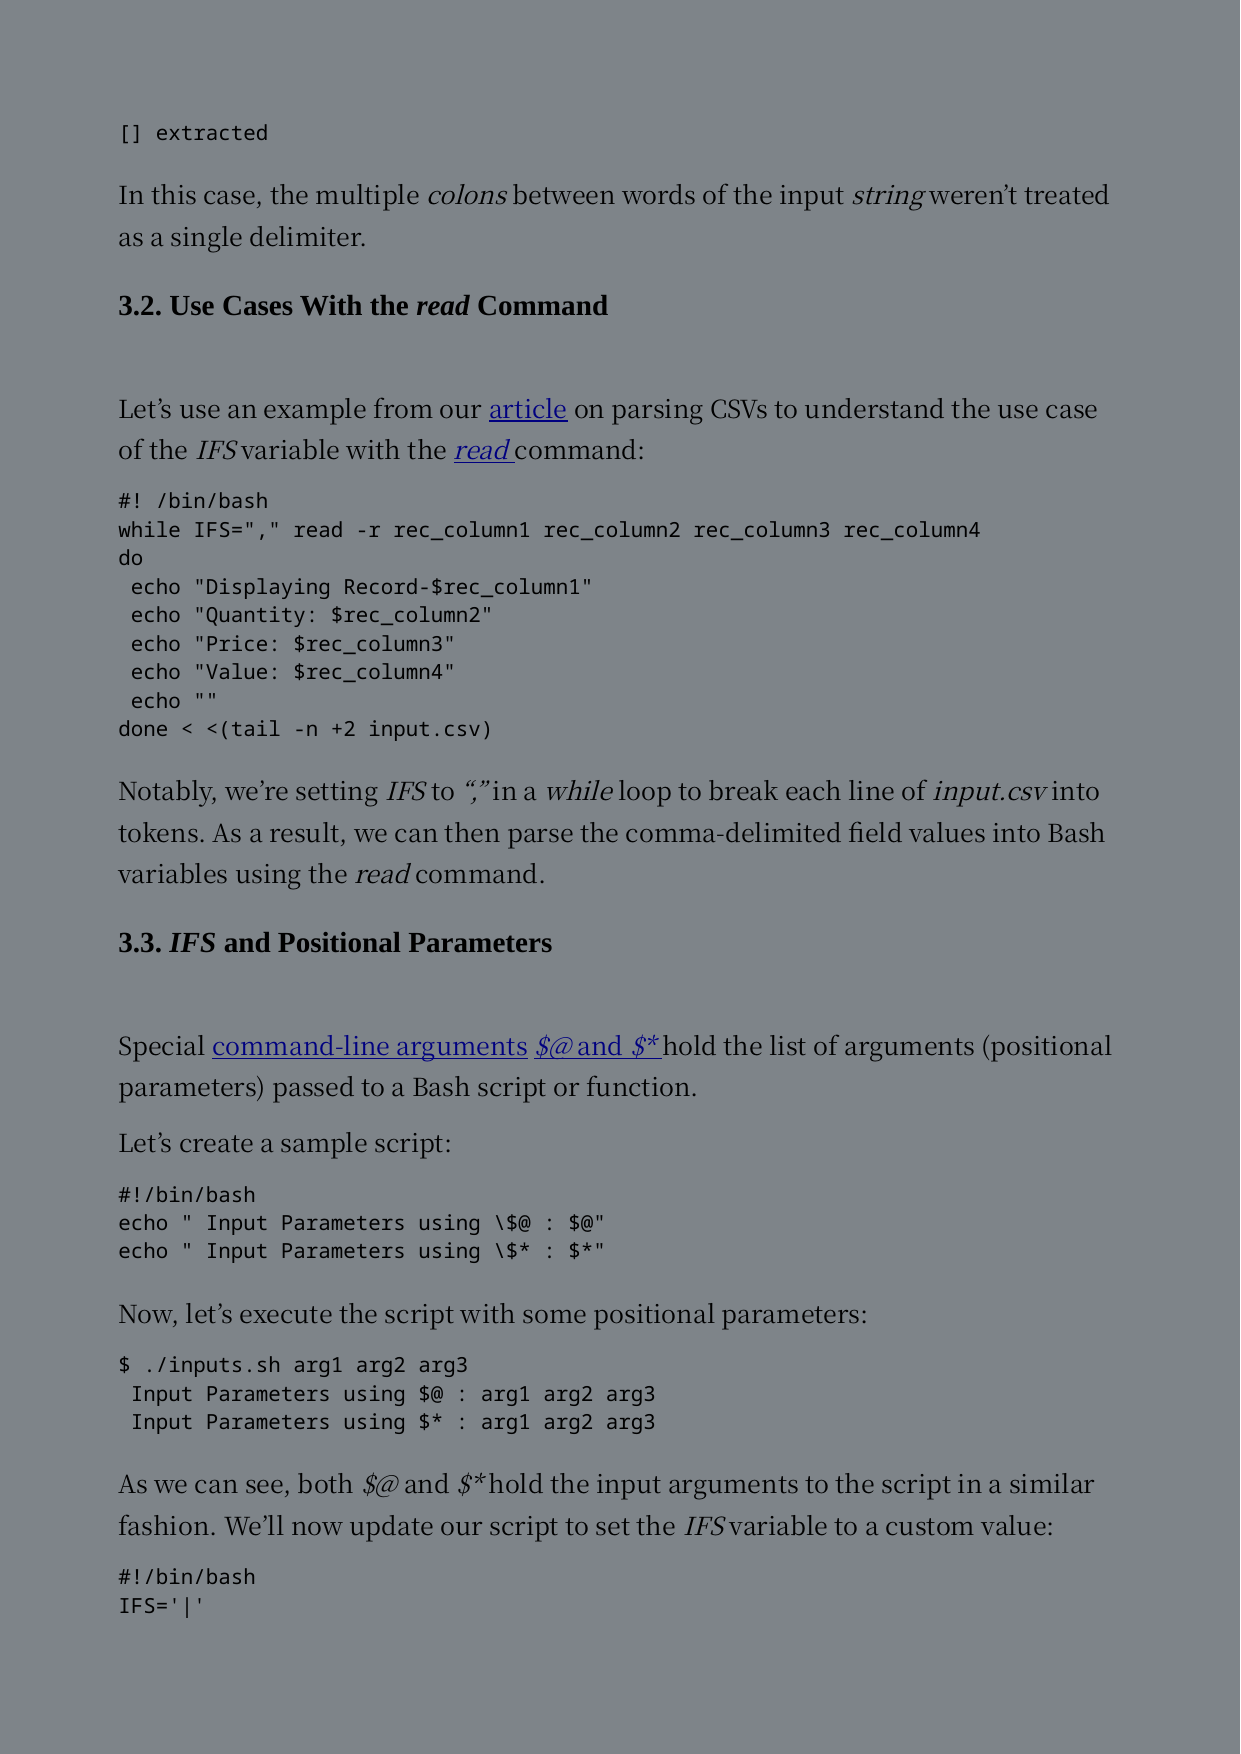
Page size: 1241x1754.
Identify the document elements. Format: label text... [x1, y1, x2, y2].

text In this case, the multiple colons between words of the input string weren’t treated as a single delimiter. [118, 176, 1122, 253]
text echo "Quantity: $rec_column2" [118, 600, 1122, 629]
text while IFS="," read -r rec_column1 rec_column2 rec_column3 rec_column4 [118, 515, 1122, 543]
text Input Parameters using $@ : arg1 arg2 arg3 [118, 1379, 1122, 1407]
text echo "Price: $rec_column3" [118, 629, 1122, 657]
text echo " Input Parameters using \$* : $*" [118, 1237, 1122, 1265]
text do [118, 543, 1122, 572]
text #! /bin/bash [118, 487, 1122, 515]
text IFS='|' [118, 1591, 1122, 1619]
text As we can see, both $@ and $* hold the input arguments to the script in a similar fashion. We’ll now update our script to set the IFS variable to a custom value: [118, 1465, 1122, 1542]
text [] extracted [118, 118, 1122, 147]
subtitle 3.3. IFS and Positional Parameters [118, 925, 1122, 958]
text done < <(tail -n +2 input.csv) [118, 714, 1122, 743]
text Let’s use an example from our article on parsing CSVs to understand the use case of the IFS variable with the read command: [118, 389, 1122, 467]
text echo "Displaying Record-$rec_column1" [118, 572, 1122, 600]
text #!/bin/bash [118, 1562, 1122, 1591]
text echo "" [118, 686, 1122, 714]
text #!/bin/bash [118, 1180, 1122, 1208]
text Now, let’s execute the script with some positional parameters: [118, 1294, 1122, 1331]
text Input Parameters using $* : arg1 arg2 arg3 [118, 1407, 1122, 1436]
text Let’s create a sample script: [118, 1124, 1122, 1160]
subtitle 3.2. Use Cases With the read Command [118, 288, 1122, 321]
text Notably, we’re setting IFS to “,” in a while loop to break each line of input.csv into tokens. As a result, we can then parse the comma-delimited field values into Bash variables using the read command. [118, 772, 1122, 891]
text Special command-line arguments $@ and $* hold the list of arguments (positional parameters) passed to a Bash script or function. [118, 1027, 1122, 1104]
text $ ./inputs.sh arg1 arg2 arg3 [118, 1350, 1122, 1379]
text echo "Value: $rec_column4" [118, 657, 1122, 686]
text echo " Input Parameters using \$@ : $@" [118, 1208, 1122, 1237]
